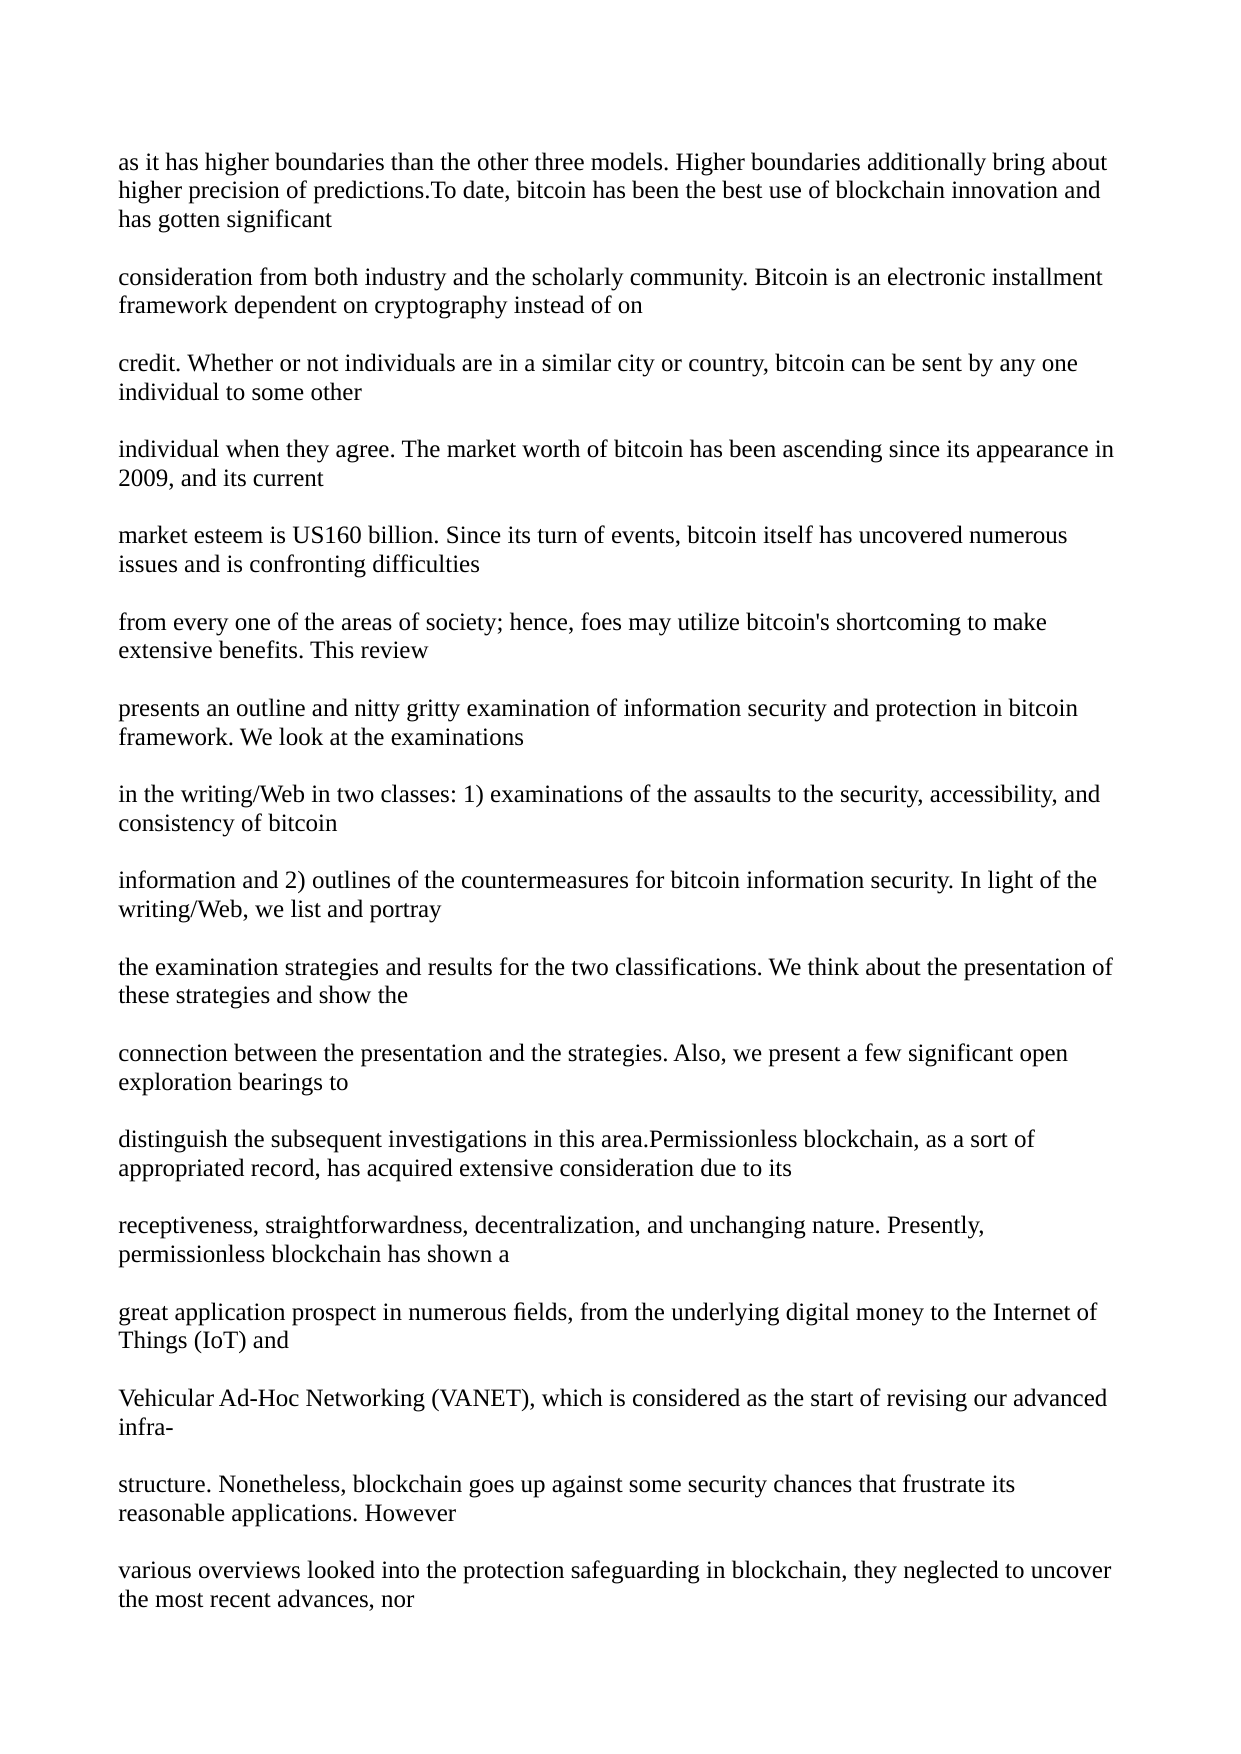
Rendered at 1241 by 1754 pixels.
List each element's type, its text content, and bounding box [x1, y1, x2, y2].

text the examination strategies and results for the two classifications. We think about the presentation of these strategies and show the [118, 952, 1122, 1009]
text structure. Nonetheless, blockchain goes up against some security chances that frustrate its reasonable applications. However [118, 1469, 1122, 1527]
text from every one of the areas of society; hence, foes may utilize bitcoin's shortcoming to make extensive benefits. This review [118, 607, 1122, 664]
text receptiveness, straightforwardness, decentralization, and unchanging nature. Presently, permissionless blockchain has shown a [118, 1211, 1122, 1268]
text consideration from both industry and the scholarly community. Bitcoin is an electronic installment framework dependent on cryptography instead of on [118, 262, 1122, 319]
text credit. Whether or not individuals are in a similar city or country, bitcoin can be sent by any one individual to some other [118, 348, 1122, 406]
text in the writing/Web in two classes: 1) examinations of the assaults to the security, accessibility, and consistency of bitcoin [118, 779, 1122, 837]
text distinguish the subsequent investigations in this area.Permissionless blockchain, as a sort of appropriated record, has acquired extensive consideration due to its [118, 1124, 1122, 1182]
text information and 2) outlines of the countermeasures for bitcoin information security. In light of the writing/Web, we list and portray [118, 866, 1122, 923]
text various overviews looked into the protection safeguarding in blockchain, they neglected to uncover the most recent advances, nor [118, 1556, 1122, 1613]
text market esteem is US160 billion. Since its turn of events, bitcoin itself has uncovered numerous issues and is confronting difficulties [118, 521, 1122, 578]
text individual when they agree. The market worth of bitcoin has been ascending since its appearance in 2009, and its current [118, 434, 1122, 492]
text great application prospect in numerous ﬁelds, from the underlying digital money to the Internet of Things (IoT) and [118, 1297, 1122, 1354]
text connection between the presentation and the strategies. Also, we present a few significant open exploration bearings to [118, 1038, 1122, 1096]
text Vehicular Ad-Hoc Networking (VANET), which is considered as the start of revising our advanced infra- [118, 1383, 1122, 1441]
text as it has higher boundaries than the other three models. Higher boundaries additionally bring about higher precision of predictions.To date, bitcoin has been the best use of blockchain innovation and has gotten significant [118, 147, 1122, 233]
text presents an outline and nitty gritty examination of information security and protection in bitcoin framework. We look at the examinations [118, 693, 1122, 751]
